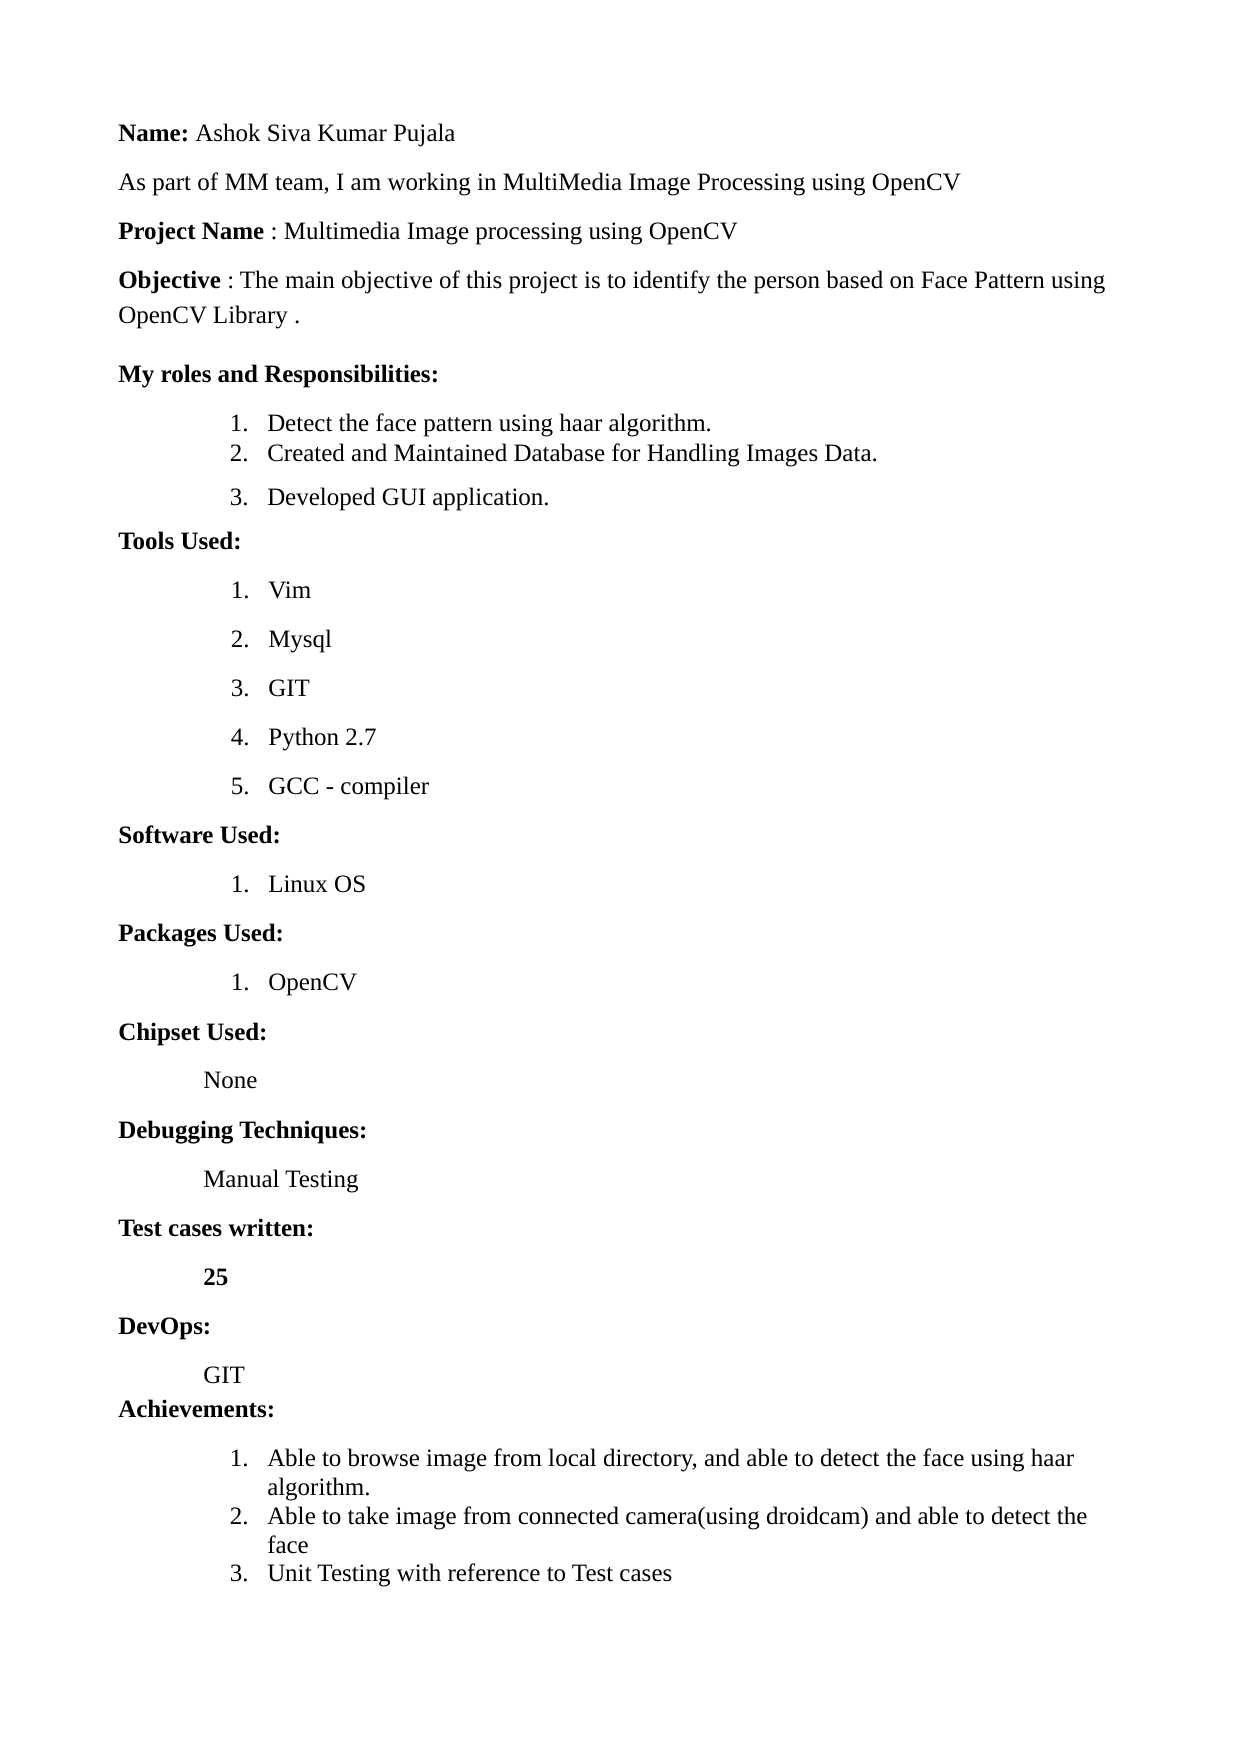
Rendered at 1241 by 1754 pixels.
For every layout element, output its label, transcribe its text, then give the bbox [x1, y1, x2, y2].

text 25 [118, 1262, 1122, 1291]
text Packages Used: [118, 918, 1122, 947]
list Able to browse image from local directory, and able to detect the face using haar algorithm. [229, 1443, 1122, 1501]
text Test cases written: [118, 1213, 1122, 1242]
text DevOps: [118, 1311, 1122, 1340]
text Tools Used: [118, 526, 1122, 555]
list Able to take image from connected camera(using droidcam) and able to detect the face [229, 1501, 1122, 1558]
text Chipset Used: [118, 1017, 1122, 1045]
text None [118, 1066, 1122, 1094]
list Developed GUI application. [229, 482, 1122, 511]
list Mysql [231, 624, 1122, 653]
list Created and Maintained Database for Handling Images Data. [229, 438, 1122, 467]
list Vim [231, 575, 1122, 604]
text Objective : The main objective of this project is to identify the person based on Face Pattern using OpenCV Library . [118, 265, 1122, 328]
list Linux OS [231, 869, 1122, 898]
list Python 2.7 [231, 722, 1122, 751]
list Unit Testing with reference to Test cases [229, 1558, 1122, 1587]
text Software Used: [118, 820, 1122, 849]
text As part of MM team, I am working in MultiMedia Image Processing using OpenCV [118, 167, 1122, 196]
text Project Name : Multimedia Image processing using OpenCV [118, 216, 1122, 245]
list GIT [231, 673, 1122, 702]
list OpenCV [231, 967, 1122, 996]
text Name: Ashok Siva Kumar Pujala [118, 118, 1122, 147]
list Detect the face pattern using haar algorithm. [229, 408, 1122, 438]
text GIT Achievements: [118, 1360, 1122, 1423]
text Manual Testing [118, 1164, 1122, 1192]
text My roles and Responsibilities: [118, 359, 1122, 388]
text Debugging Techniques: [118, 1115, 1122, 1143]
list GCC - compiler [231, 771, 1122, 800]
